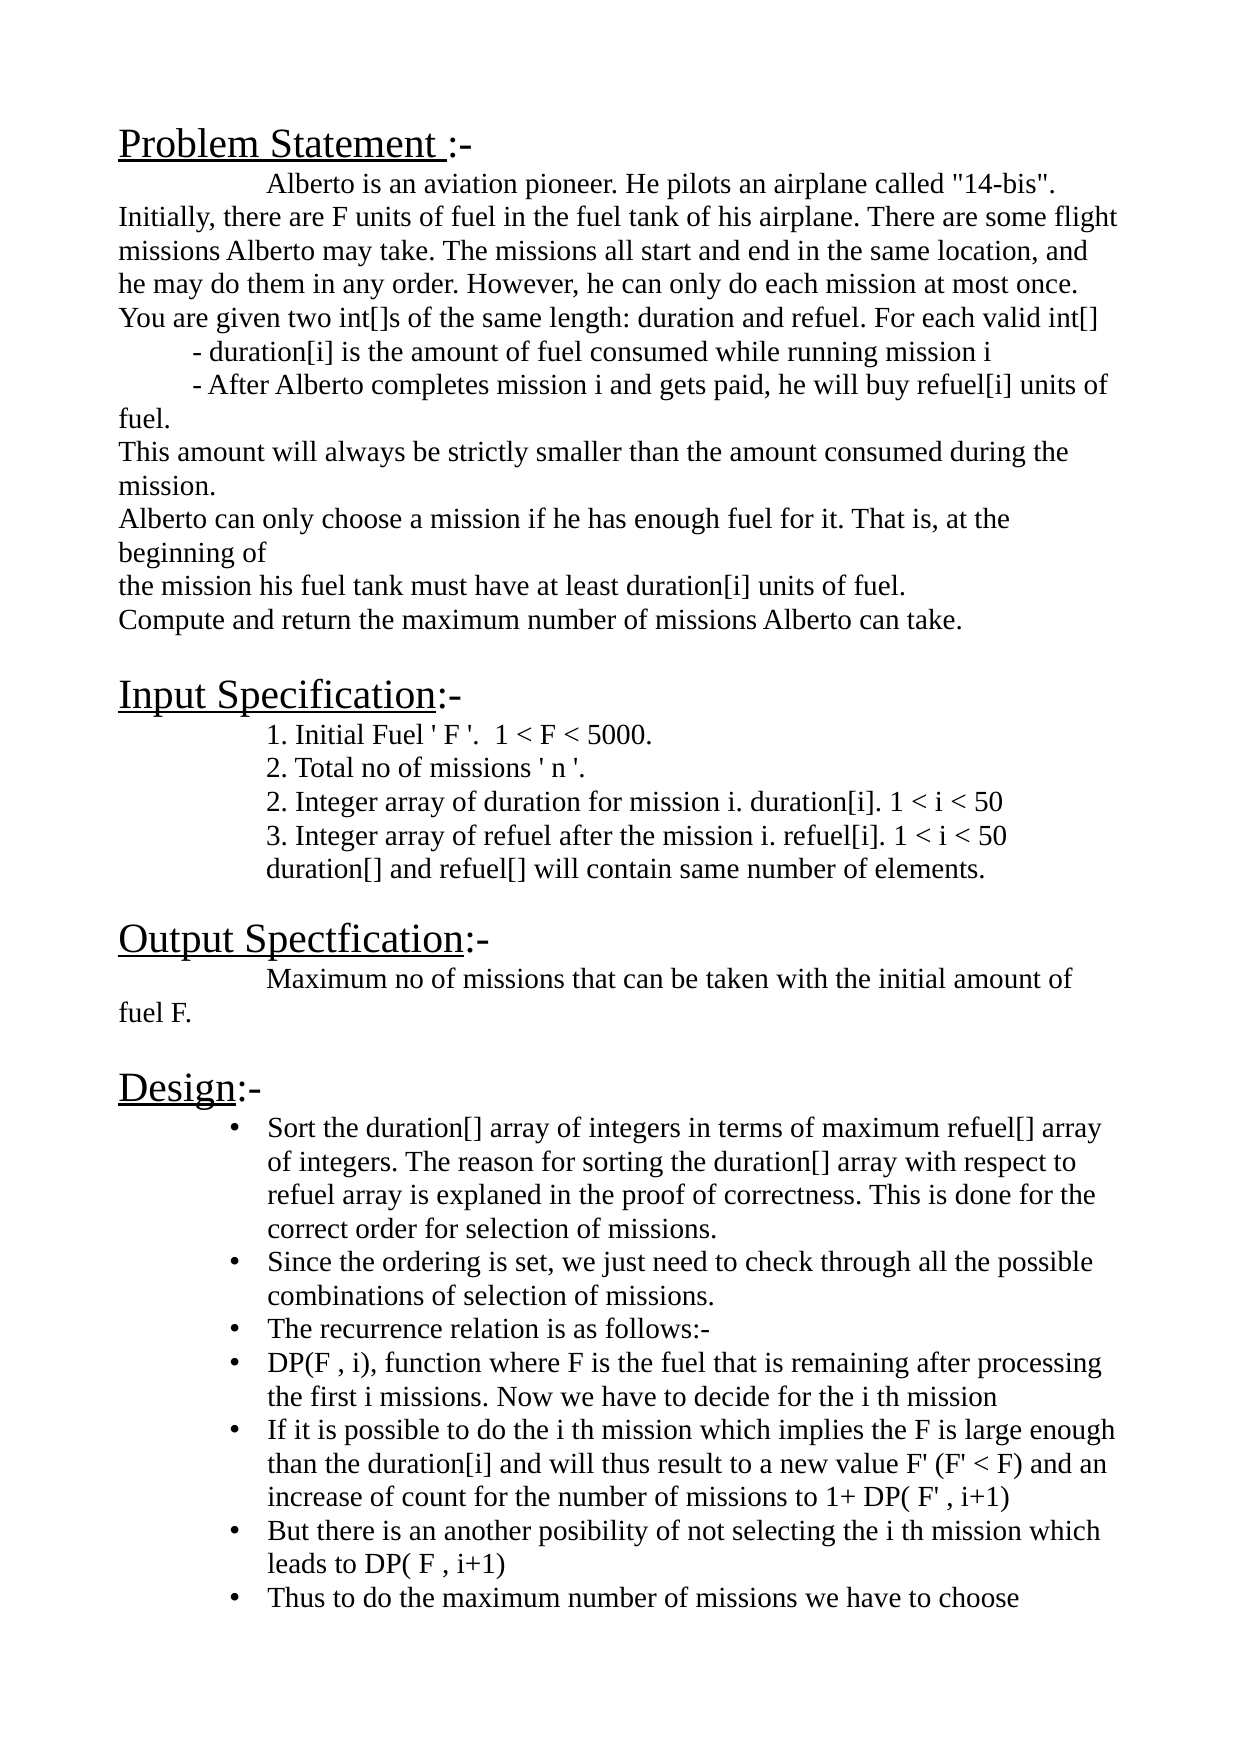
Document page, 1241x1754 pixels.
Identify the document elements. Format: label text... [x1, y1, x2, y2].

text Alberto can only choose a mission if he has enough fuel for it. That is, at the beginning of [118, 501, 1122, 568]
text - After Alberto completes mission i and gets paid, he will buy refuel[i] units of fuel. [118, 367, 1122, 434]
text Maximum no of missions that can be taken with the initial amount of fuel F. [118, 961, 1122, 1028]
list If it is possible to do the i th mission which implies the F is large enough than the duration[i] and will thus result to a new value F' (F' < F) and an increase of count for the number of missions to 1+ DP( F' , i+1) [229, 1412, 1122, 1513]
list DP(F , i), function where F is the fuel that is remaining after processing the first i missions. Now we have to decide for the i th mission [229, 1345, 1122, 1412]
list Since the ordering is set, we just need to check through all the possible combinations of selection of missions. [229, 1244, 1122, 1311]
text duration[] and refuel[] will contain same number of elements. [118, 851, 1122, 885]
list The recurrence relation is as follows:- [229, 1311, 1122, 1345]
text mission. [118, 468, 1122, 501]
text 3. Integer array of refuel after the mission i. refuel[i]. 1 < i < 50 [118, 818, 1122, 851]
text Compute and return the maximum number of missions Alberto can take. [118, 602, 1122, 636]
list Thus to do the maximum number of missions we have to choose [229, 1580, 1122, 1614]
text 2. Total no of missions ' n '. [118, 751, 1122, 784]
text Design:- [118, 1062, 1122, 1110]
text the mission his fuel tank must have at least duration[i] units of fuel. [118, 568, 1122, 602]
text - duration[i] is the amount of fuel consumed while running mission i [118, 334, 1122, 367]
list But there is an another posibility of not selecting the i th mission which leads to DP( F , i+1) [229, 1513, 1122, 1580]
text 1. Initial Fuel ' F '. 1 < F < 5000. [118, 717, 1122, 751]
text Output Spectfication:- [118, 913, 1122, 961]
text Input Specification:- [118, 669, 1122, 717]
text This amount will always be strictly smaller than the amount consumed during the [118, 434, 1122, 468]
list Sort the duration[] array of integers in terms of maximum refuel[] array of integers. The reason for sorting the duration[] array with respect to refuel array is explaned in the proof of correctness. This is done for the correct order for selection of missions. [229, 1110, 1122, 1244]
text 2. Integer array of duration for mission i. duration[i]. 1 < i < 50 [118, 784, 1122, 818]
text Alberto is an aviation pioneer. He pilots an airplane called "14-bis". Initially, there are F units of fuel in the fuel tank of his airplane. There are some flight missions Alberto may take. The missions all start and end in the same location, and he may do them in any order. However, he can only do each mission at most once. You are given two int[]s of the same length: duration and refuel. For each valid int[] [118, 166, 1122, 334]
text Problem Statement :- [118, 118, 1122, 166]
